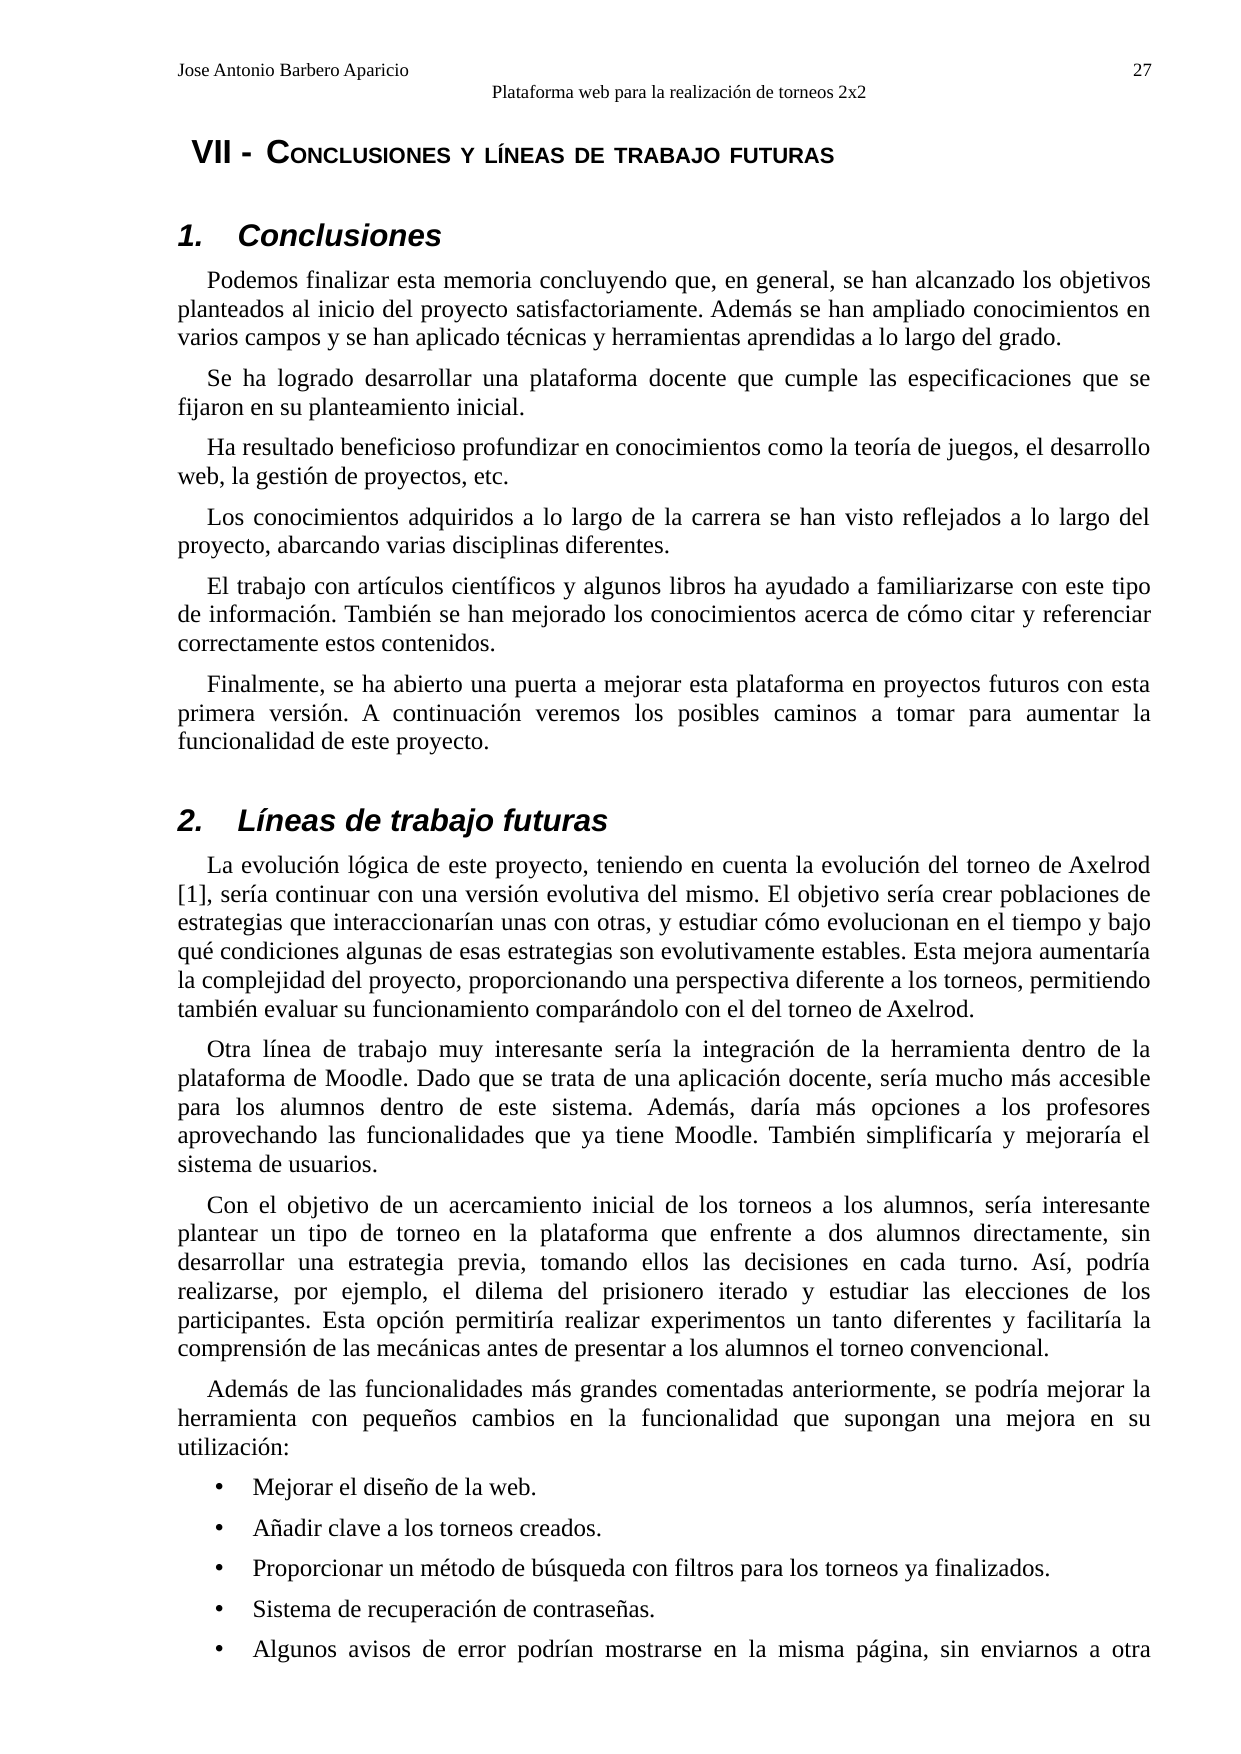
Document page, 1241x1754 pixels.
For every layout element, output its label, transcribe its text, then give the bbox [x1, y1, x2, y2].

list Añadir clave a los torneos creados. [215, 1513, 1152, 1541]
text Además de las funcionalidades más grandes comentadas anteriormente, se podría mejorar la herramienta con pequeños cambios en la funcionalidad que supongan una mejora en su utilización: [177, 1374, 1152, 1460]
subtitle Conclusiones [177, 217, 1152, 253]
list Mejorar el diseño de la web. [215, 1472, 1152, 1501]
text Finalmente, se ha abierto una puerta a mejorar esta plataforma en proyectos futuros con esta primera versión. A continuación veremos los posibles caminos a tomar para aumentar la funcionalidad de este proyecto. [177, 669, 1152, 755]
list Sistema de recuperación de contraseñas. [215, 1594, 1152, 1622]
text Ha resultado beneficioso profundizar en conocimientos como la teoría de juegos, el desarrollo web, la gestión de proyectos, etc. [177, 432, 1152, 490]
text Se ha logrado desarrollar una plataforma docente que cumple las especificaciones que se fijaron en su planteamiento inicial. [177, 363, 1152, 421]
list Algunos avisos de error podrían mostrarse en la misma página, sin enviarnos a otra [215, 1634, 1152, 1663]
subtitle Conclusiones y líneas de trabajo futuras [221, 132, 1152, 170]
text Con el objetivo de un acercamiento inicial de los torneos a los alumnos, sería interesante plantear un tipo de torneo en la plataforma que enfrente a dos alumnos directamente, sin desarrollar una estrategia previa, tomando ellos las decisiones en cada turno. Así, podría realizarse, por ejemplo, el dilema del prisionero iterado y estudiar las elecciones de los participantes. Esta opción permitiría realizar experimentos un tanto diferentes y facilitaría la comprensión de las mecánicas antes de presentar a los alumnos el torneo convencional. [177, 1190, 1152, 1362]
list Proporcionar un método de búsqueda con filtros para los torneos ya finalizados. [215, 1553, 1152, 1582]
text Otra línea de trabajo muy interesante sería la integración de la herramienta dentro de la plataforma de Moodle. Dado que se trata de una aplicación docente, sería mucho más accesible para los alumnos dentro de este sistema. Además, daría más opciones a los profesores aprovechando las funcionalidades que ya tiene Moodle. También simplificaría y mejoraría el sistema de usuarios. [177, 1034, 1152, 1178]
text Podemos finalizar esta memoria concluyendo que, en general, se han alcanzado los objetivos planteados al inicio del proyecto satisfactoriamente. Además se han ampliado conocimientos en varios campos y se han aplicado técnicas y herramientas aprendidas a lo largo del grado. [177, 265, 1152, 351]
text El trabajo con artículos científicos y algunos libros ha ayudado a familiarizarse con este tipo de información. También se han mejorado los conocimientos acerca de cómo citar y referenciar correctamente estos contenidos. [177, 571, 1152, 657]
text La evolución lógica de este proyecto, teniendo en cuenta la evolución del torneo de Axelrod [1]⁠, sería continuar con una versión evolutiva del mismo. El objetivo sería crear poblaciones de estrategias que interaccionarían unas con otras, y estudiar cómo evolucionan en el tiempo y bajo qué condiciones algunas de esas estrategias son evolutivamente estables. Esta mejora aumentaría la complejidad del proyecto, proporcionando una perspectiva diferente a los torneos, permitiendo también evaluar su funcionamiento comparándolo con el del torneo de Axelrod. [177, 850, 1152, 1022]
text Los conocimientos adquiridos a lo largo de la carrera se han visto reflejados a lo largo del proyecto, abarcando varias disciplinas diferentes. [177, 502, 1152, 559]
subtitle Líneas de trabajo futuras [177, 802, 1152, 838]
